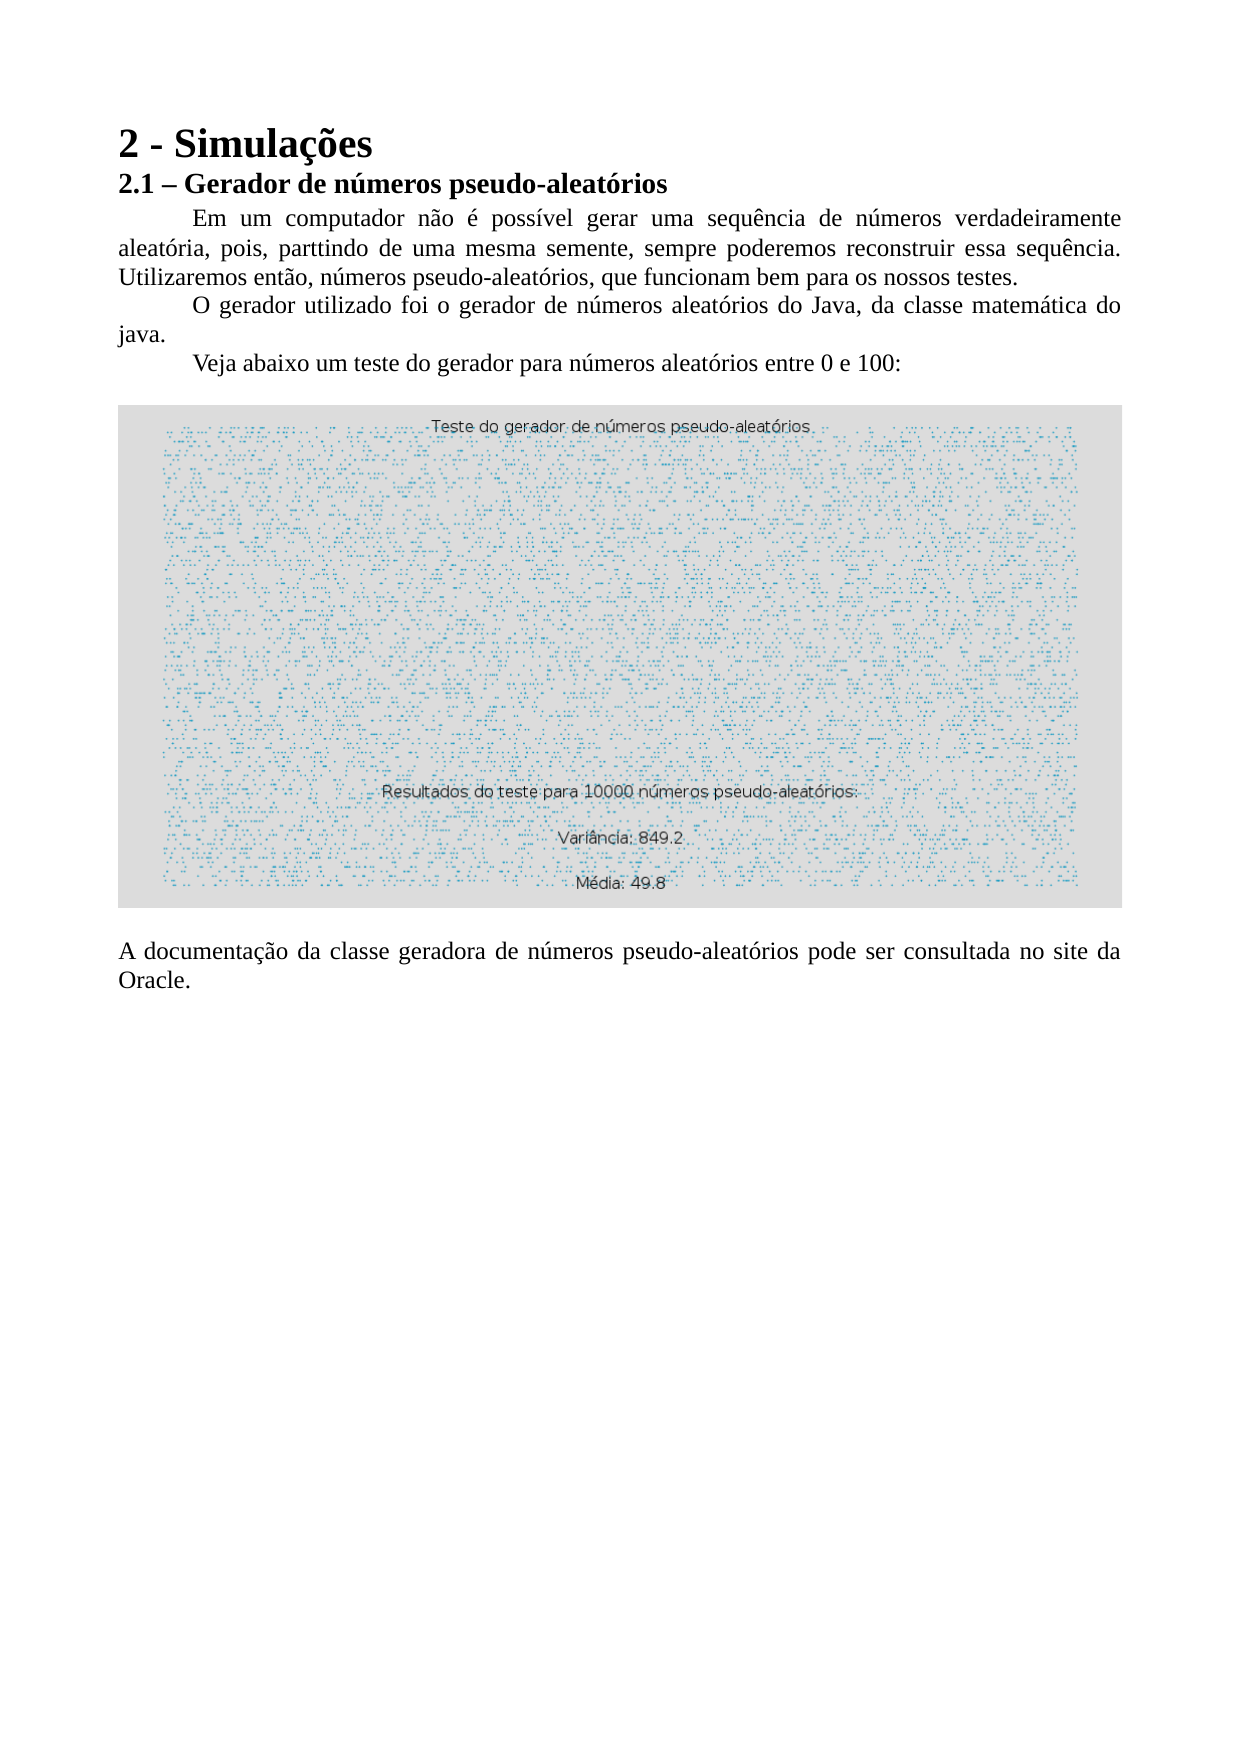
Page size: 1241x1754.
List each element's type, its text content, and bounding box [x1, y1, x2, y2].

list 2 - Simulações [118, 118, 1122, 166]
text O gerador utilizado foi o gerador de números aleatórios do Java, da classe matemática do java. [118, 291, 1122, 348]
picture [118, 405, 1123, 908]
text Em um computador não é possível gerar uma sequência de números verdadeiramente aleatória, pois, parttindo de uma mesma semente, sempre poderemos reconstruir essa sequência. Utilizaremos então, números pseudo-aleatórios, que funcionam bem para os nossos testes. [118, 199, 1122, 291]
list 2.1 – Gerador de números pseudo-aleatórios [118, 166, 1122, 199]
text A documentação da classe geradora de números pseudo-aleatórios pode ser consultada no site da Oracle. [118, 936, 1122, 994]
text Veja abaixo um teste do gerador para números aleatórios entre 0 e 100: [118, 348, 1122, 377]
